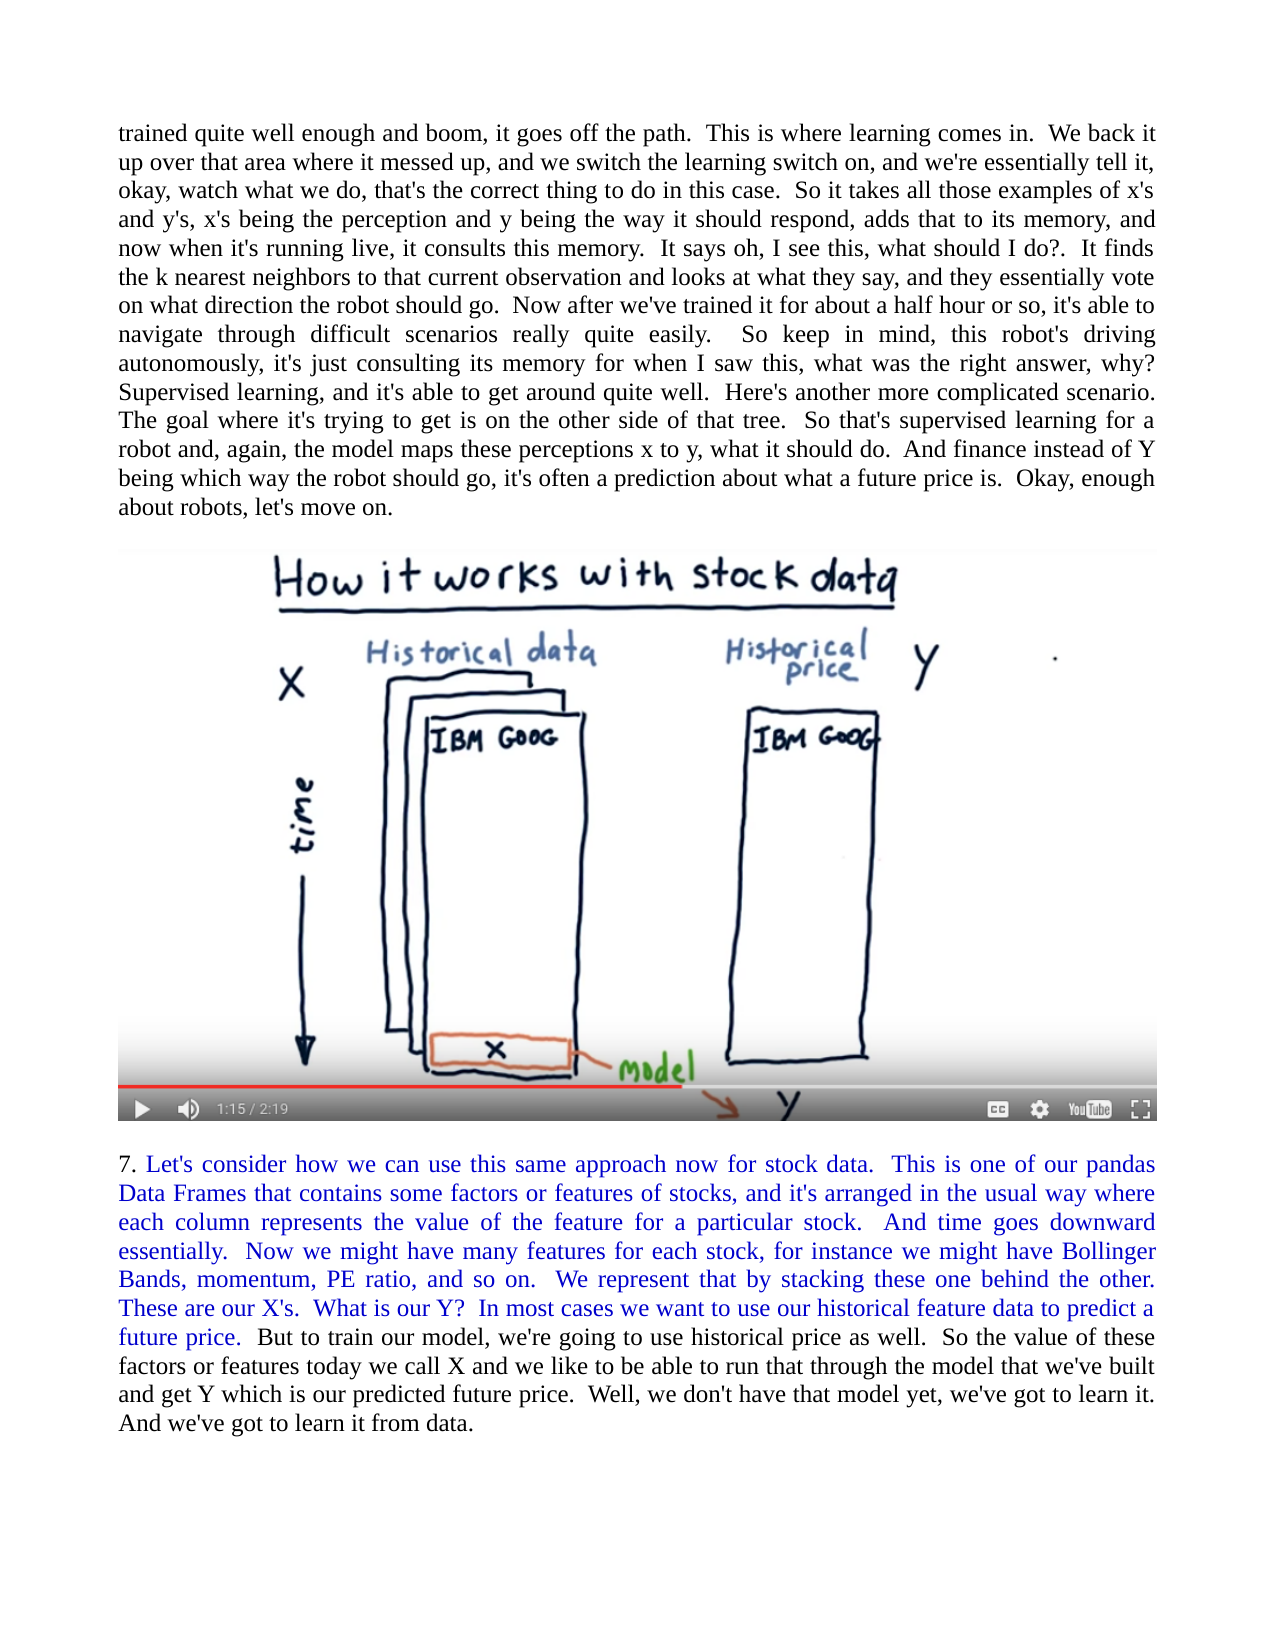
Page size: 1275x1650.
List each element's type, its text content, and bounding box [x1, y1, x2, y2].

text 7. Let's consider how we can use this same approach now for stock data. This is one of our pandas Data Frames that contains some factors or features of stocks, and it's arranged in the usual way where each column represents the value of the feature for a particular stock. And time goes downward essentially. Now we might have many features for each stock, for instance we might have Bollinger Bands, momentum, PE ratio, and so on. We represent that by stacking these one behind the other. These are our X's. What is our Y? In most cases we want to use our historical feature data to predict a future price. But to train our model, we're going to use historical price as well. So the value of these factors or features today we call X and we like to be able to run that through the model that we've built and get Y which is our predicted future price. Well, we don't have that model yet, we've got to learn it. And we've got to learn it from data. [118, 1149, 1157, 1437]
picture [118, 549, 1157, 1121]
text trained quite well enough and boom, it goes off the path. This is where learning comes in. We back it up over that area where it messed up, and we switch the learning switch on, and we're essentially tell it, okay, watch what we do, that's the correct thing to do in this case. So it takes all those examples of x's and y's, x's being the perception and y being the way it should respond, adds that to its memory, and now when it's running live, it consults this memory. It says oh, I see this, what should I do?. It finds the k nearest neighbors to that current observation and looks at what they say, and they essentially vote on what direction the robot should go. Now after we've trained it for about a half hour or so, it's able to navigate through difficult scenarios really quite easily. So keep in mind, this robot's driving autonomously, it's just consulting its memory for when I saw this, what was the right answer, why? Supervised learning, and it's able to get around quite well. Here's another more complicated scenario. The goal where it's trying to get is on the other side of that tree. So that's supervised learning for a robot and, again, the model maps these perceptions x to y, what it should do. And finance instead of Y being which way the robot should go, it's often a prediction about what a future price is. Okay, enough about robots, let's move on. [118, 118, 1157, 521]
